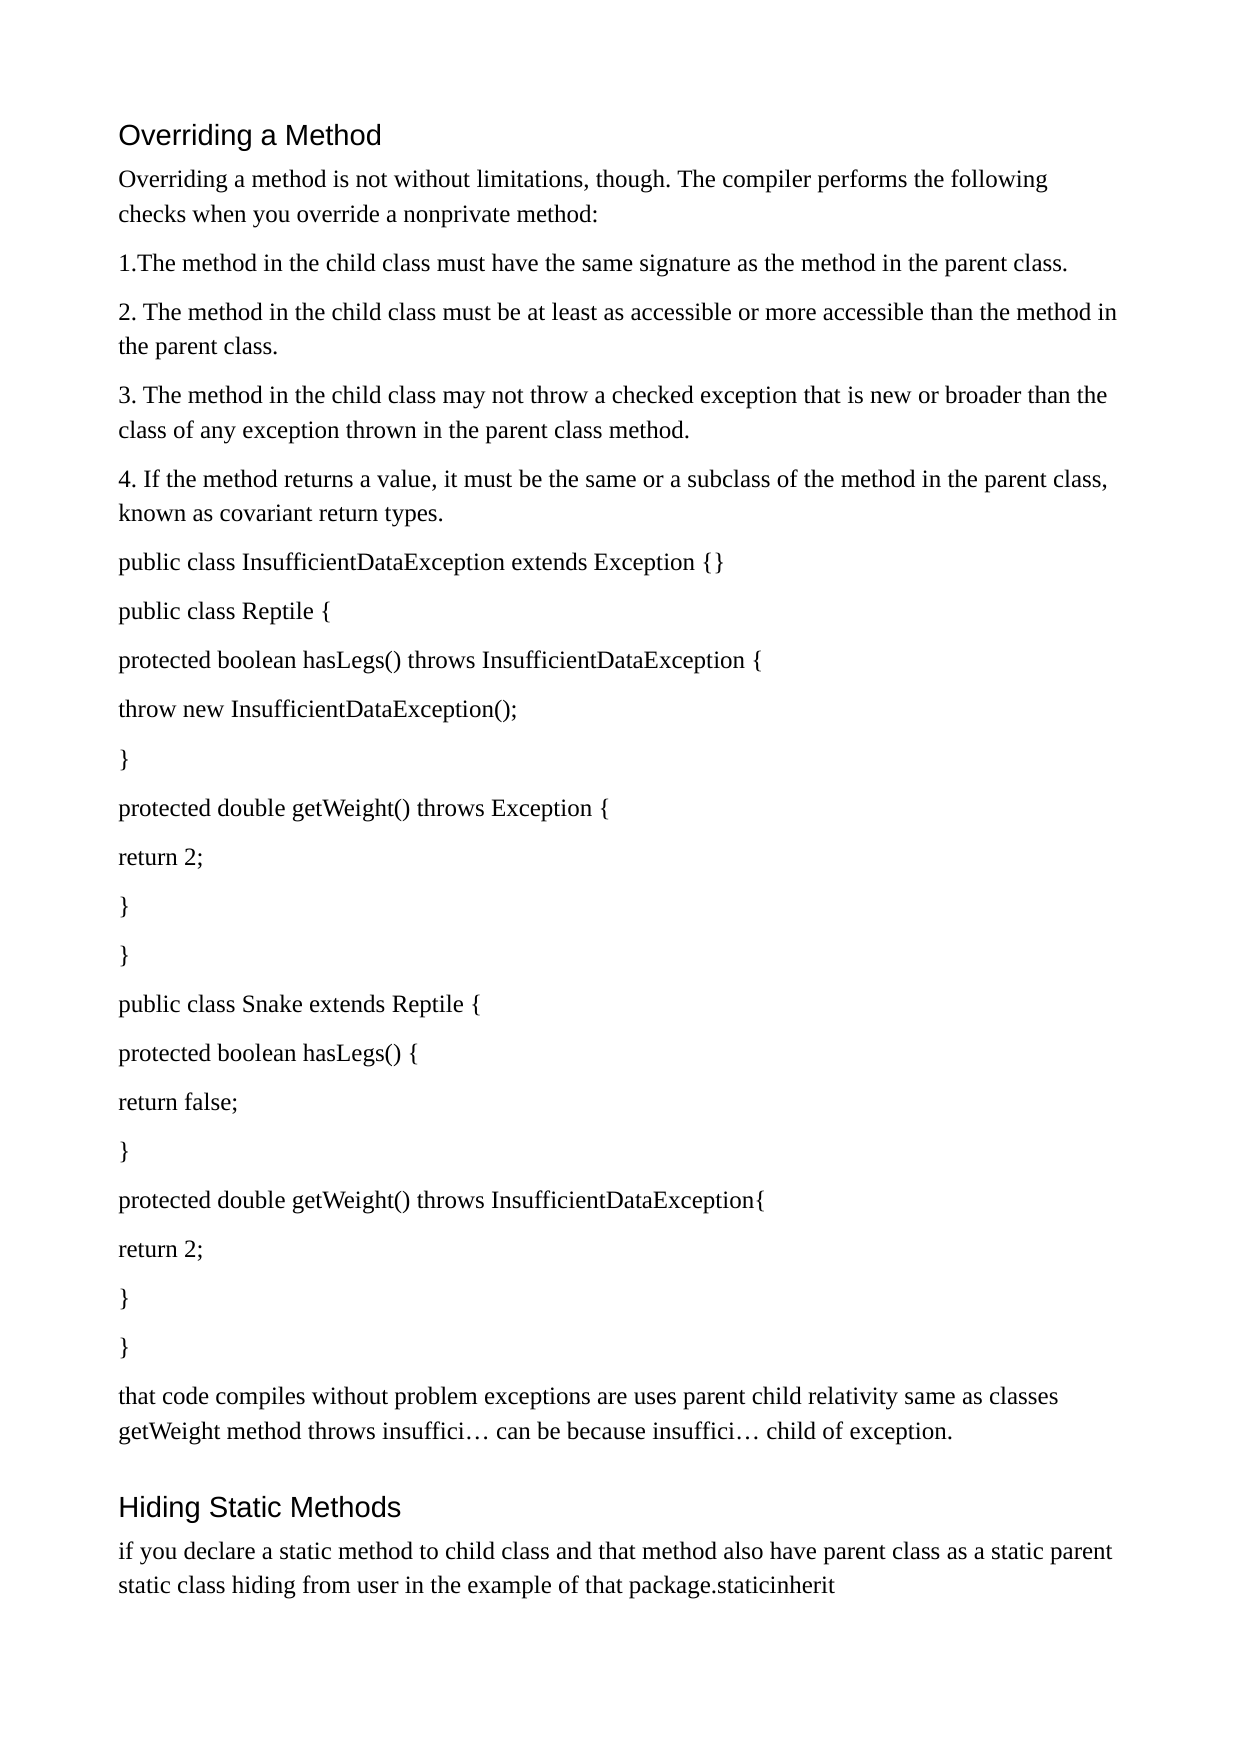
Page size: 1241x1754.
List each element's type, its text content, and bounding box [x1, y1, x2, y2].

text } [118, 940, 1122, 969]
text that code compiles without problem exceptions are uses parent child relativity same as classes getWeight method throws insuffici… can be because insuffici… child of exception. [118, 1381, 1122, 1445]
text return 2; [118, 842, 1122, 871]
text 1.The method in the child class must have the same signature as the method in the parent class. [118, 248, 1122, 276]
text protected double getWeight() throws Exception { [118, 793, 1122, 821]
text } [118, 1283, 1122, 1312]
text public class Reptile { [118, 596, 1122, 625]
text } [118, 1136, 1122, 1165]
text protected boolean hasLegs() { [118, 1038, 1122, 1067]
text } [118, 1332, 1122, 1361]
text public class InsufficientDataException extends Exception {} [118, 547, 1122, 576]
text 3. The method in the child class may not throw a checked exception that is new or broader than the class of any exception thrown in the parent class method. [118, 380, 1122, 443]
subtitle Hiding Static Methods [118, 1490, 1122, 1523]
text public class Snake extends Reptile { [118, 989, 1122, 1018]
text 4. If the method returns a value, it must be the same or a subclass of the method in the parent class, known as covariant return types. [118, 464, 1122, 527]
text Overriding a method is not without limitations, though. The compiler performs the following checks when you override a nonprivate method: [118, 164, 1122, 227]
text } [118, 744, 1122, 772]
text throw new InsufficientDataException(); [118, 694, 1122, 723]
text if you declare a static method to child class and that method also have parent class as a static parent static class hiding from user in the example of that package.staticinherit [118, 1536, 1122, 1599]
text } [118, 891, 1122, 919]
text return false; [118, 1087, 1122, 1116]
text 2. The method in the child class must be at least as accessible or more accessible than the method in the parent class. [118, 297, 1122, 360]
text protected boolean hasLegs() throws InsufficientDataException { [118, 646, 1122, 674]
text protected double getWeight() throws InsufficientDataException{ [118, 1185, 1122, 1214]
subtitle Overriding a Method [118, 118, 1122, 152]
text return 2; [118, 1234, 1122, 1263]
